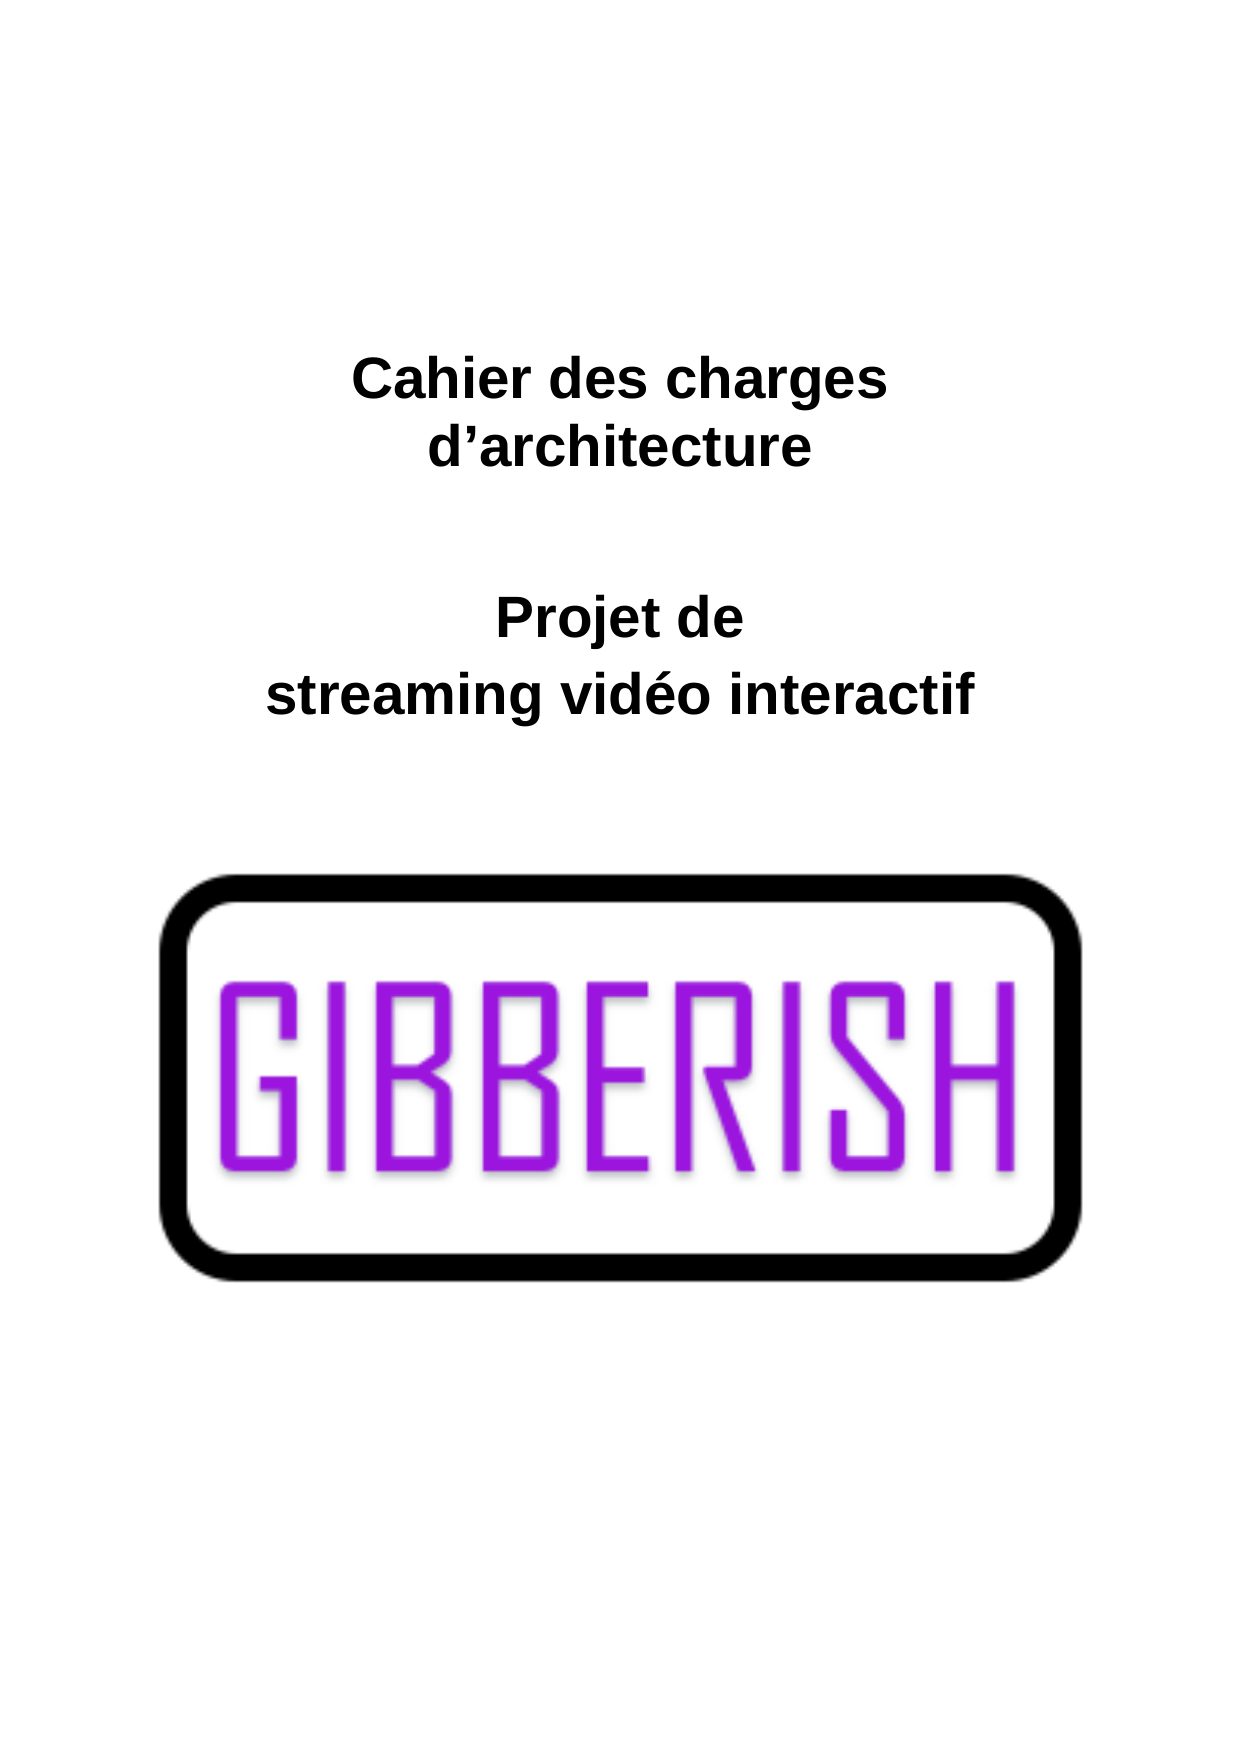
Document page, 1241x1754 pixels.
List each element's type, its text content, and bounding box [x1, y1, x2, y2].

picture [133, 842, 1107, 1316]
title Cahier des charges d’architecture [118, 344, 1122, 478]
text Projet de streaming vidéo interactif [118, 582, 1122, 727]
